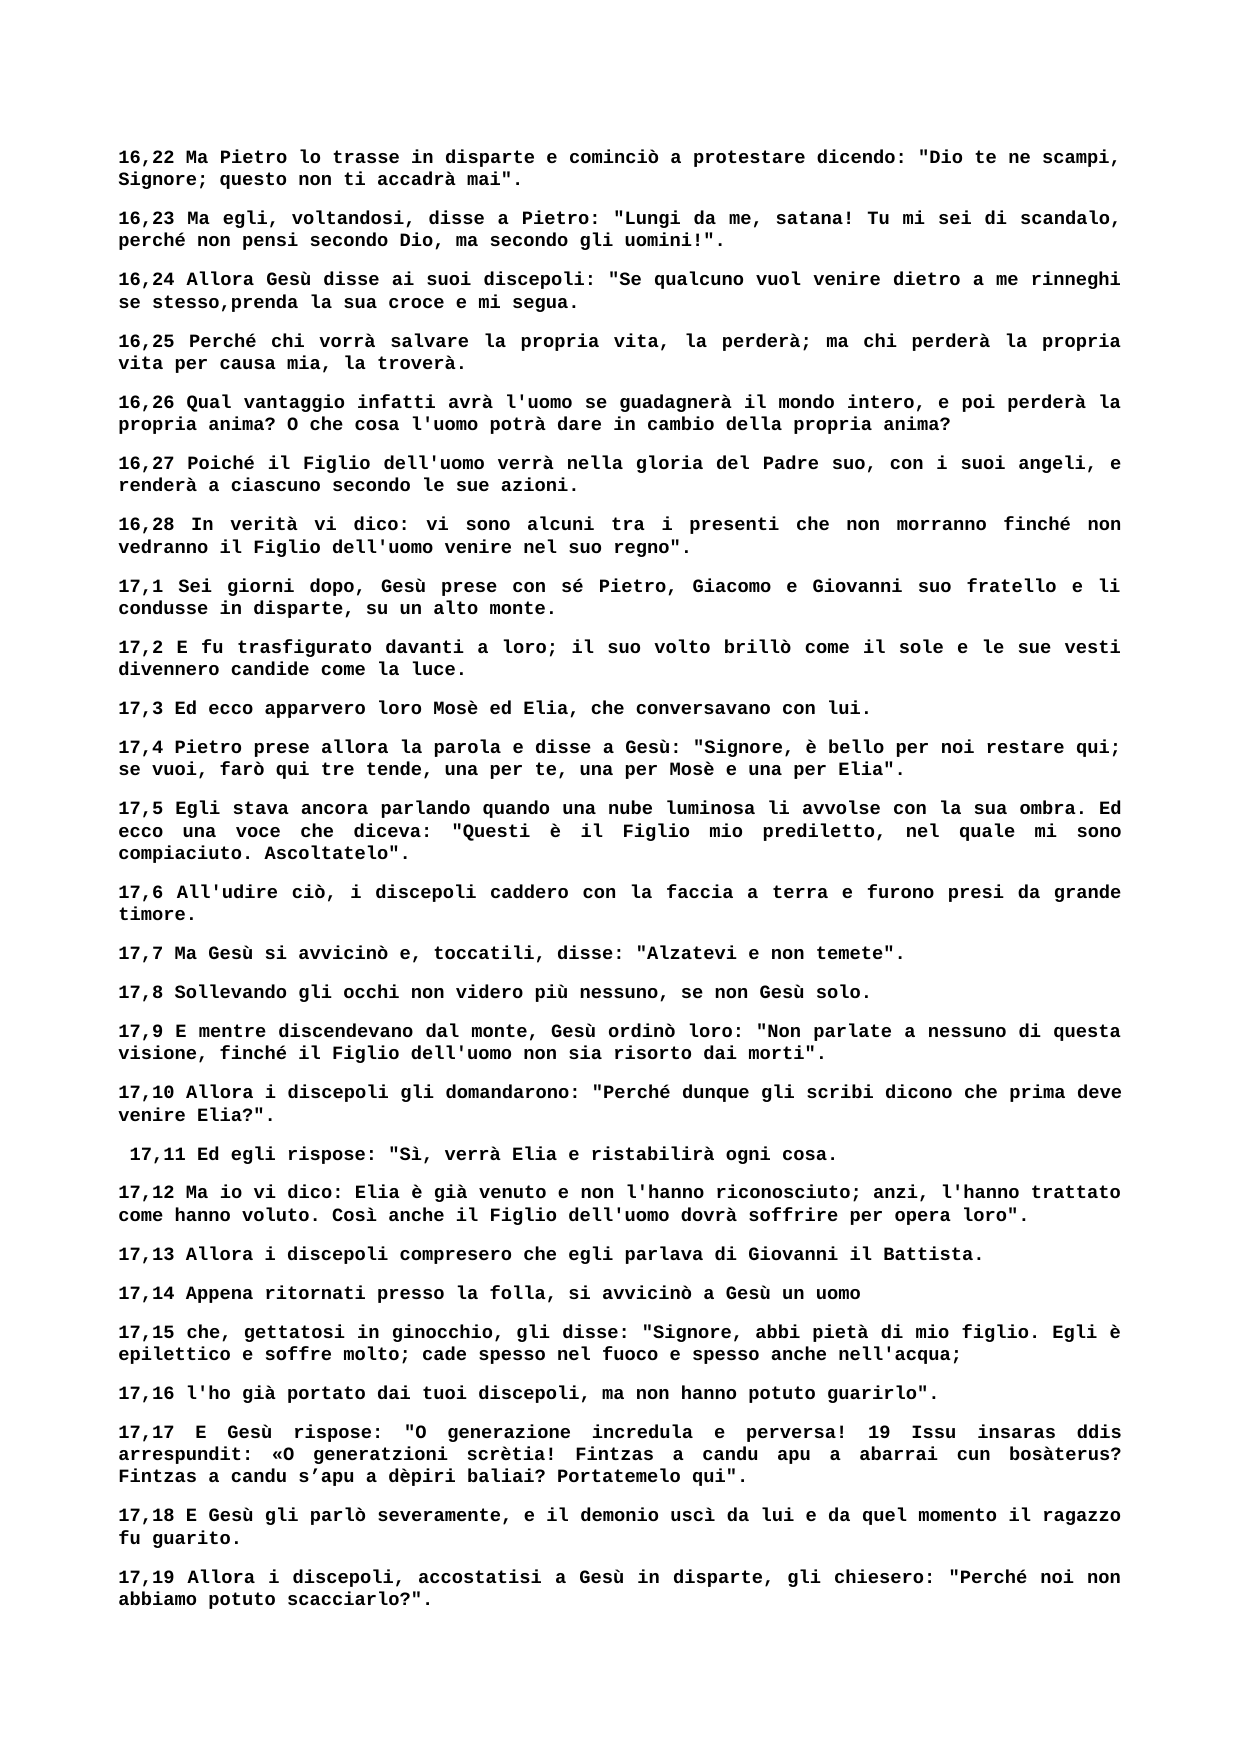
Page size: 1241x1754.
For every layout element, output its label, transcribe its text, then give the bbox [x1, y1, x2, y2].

text 17,12 Ma io vi dico: Elia è già venuto e non l'hanno riconosciuto; anzi, l'hanno trattato come hanno voluto. Così anche il Figlio dell'uomo dovrà soffrire per opera loro". [118, 1183, 1122, 1227]
text 17,18 E Gesù gli parlò severamente, e il demonio uscì da lui e da quel momento il ragazzo fu guarito. [118, 1506, 1122, 1550]
text 17,6 All'udire ciò, i discepoli caddero con la faccia a terra e furono presi da grande timore. [118, 883, 1122, 926]
text 16,24 Allora Gesù disse ai suoi discepoli: "Se qualcuno vuol venire dietro a me rinneghi se stesso,prenda la sua croce e mi segua. [118, 270, 1122, 314]
text 17,17 E Gesù rispose: "O generazione incredula e perversa! 19 Issu insaras ddis arrespundit: «O generatzioni scrètia! Fintzas a candu apu a abarrai cun bosàterus? Fintzas a candu s’apu a dèpiri baliai? Portatemelo qui". [118, 1423, 1122, 1488]
text 16,23 Ma egli, voltandosi, disse a Pietro: "Lungi da me, satana! Tu mi sei di scandalo, perché non pensi secondo Dio, ma secondo gli uomini!". [118, 209, 1122, 252]
text 17,9 E mentre discendevano dal monte, Gesù ordinò loro: "Non parlate a nessuno di questa visione, finché il Figlio dell'uomo non sia risorto dai morti". [118, 1022, 1122, 1065]
text 17,1 Sei giorni dopo, Gesù prese con sé Pietro, Giacomo e Giovanni suo fratello e li condusse in disparte, su un alto monte. [118, 576, 1122, 620]
text 17,5 Egli stava ancora parlando quando una nube luminosa li avvolse con la sua ombra. Ed ecco una voce che diceva: "Questi è il Figlio mio prediletto, nel quale mi sono compiaciuto. Ascoltatelo". [118, 799, 1122, 865]
text 17,19 Allora i discepoli, accostatisi a Gesù in disparte, gli chiesero: "Perché noi non abbiamo potuto scacciarlo?". [118, 1567, 1122, 1611]
text 16,26 Qual vantaggio infatti avrà l'uomo se guadagnerà il mondo intero, e poi perderà la propria anima? O che cosa l'uomo potrà dare in cambio della propria anima? [118, 393, 1122, 436]
text 16,25 Perché chi vorrà salvare la propria vita, la perderà; ma chi perderà la propria vita per causa mia, la troverà. [118, 331, 1122, 375]
text 16,22 Ma Pietro lo trasse in disparte e cominciò a protestare dicendo: "Dio te ne scampi, Signore; questo non ti accadrà mai". [118, 148, 1122, 191]
text 17,10 Allora i discepoli gli domandarono: "Perché dunque gli scribi dicono che prima deve venire Elia?". [118, 1083, 1122, 1127]
text 17,7 Ma Gesù si avvicinò e, toccatili, disse: "Alzatevi e non temete". [118, 944, 1122, 965]
text 17,16 l'ho già portato dai tuoi discepoli, ma non hanno potuto guarirlo". [118, 1384, 1122, 1405]
text 17,13 Allora i discepoli compresero che egli parlava di Giovanni il Battista. [118, 1244, 1122, 1266]
text 17,8 Sollevando gli occhi non videro più nessuno, se non Gesù solo. [118, 983, 1122, 1004]
text 17,2 E fu trasfigurato davanti a loro; il suo volto brillò come il sole e le sue vesti divennero candide come la luce. [118, 638, 1122, 681]
text 16,27 Poiché il Figlio dell'uomo verrà nella gloria del Padre suo, con i suoi angeli, e renderà a ciascuno secondo le sue azioni. [118, 454, 1122, 497]
text 17,11 Ed egli rispose: "Sì, verrà Elia e ristabilirà ogni cosa. [118, 1144, 1122, 1166]
text 17,4 Pietro prese allora la parola e disse a Gesù: "Signore, è bello per noi restare qui; se vuoi, farò qui tre tende, una per te, una per Mosè e una per Elia". [118, 738, 1122, 781]
text 17,3 Ed ecco apparvero loro Mosè ed Elia, che conversavano con lui. [118, 699, 1122, 720]
text 16,28 In verità vi dico: vi sono alcuni tra i presenti che non morranno finché non vedranno il Figlio dell'uomo venire nel suo regno". [118, 515, 1122, 559]
text 17,15 che, gettatosi in ginocchio, gli disse: "Signore, abbi pietà di mio figlio. Egli è epilettico e soffre molto; cade spesso nel fuoco e spesso anche nell'acqua; [118, 1322, 1122, 1366]
text 17,14 Appena ritornati presso la folla, si avvicinò a Gesù un uomo [118, 1283, 1122, 1305]
